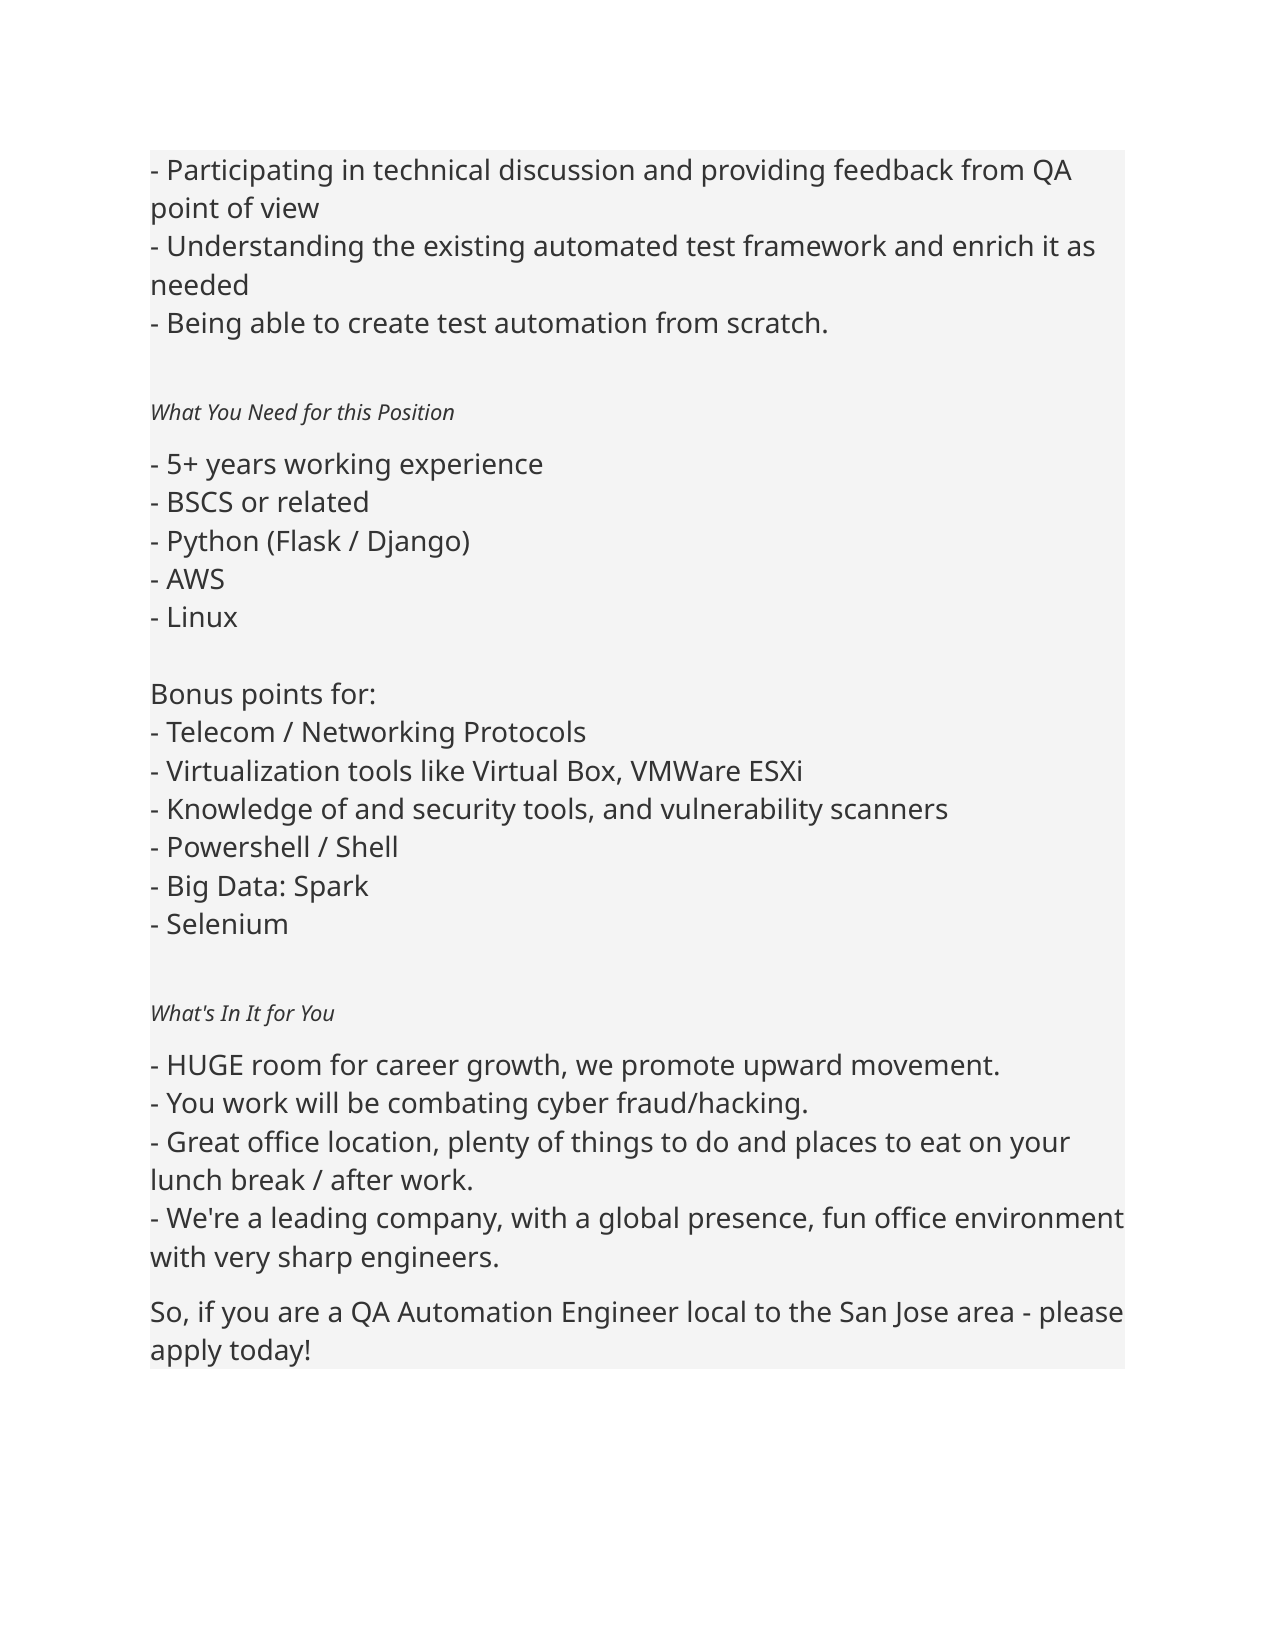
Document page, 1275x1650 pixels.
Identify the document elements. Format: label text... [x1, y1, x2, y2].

text - Participating in technical discussion and providing feedback from QA point of view - Understanding the existing automated test framework and enrich it as needed - Being able to create test automation from scratch. [150, 150, 1125, 342]
subtitle What You Need for this Position [150, 397, 1125, 427]
text So, if you are a QA Automation Engineer local to the San Jose area - please apply today! [150, 1292, 1125, 1369]
subtitle What's In It for You [150, 998, 1125, 1028]
text - HUGE room for career growth, we promote upward movement. - You work will be combating cyber fraud/hacking. - Great office location, plenty of things to do and places to eat on your lunch break / after work. - We're a leading company, with a global presence, fun office environment with very sharp engineers. [150, 1045, 1125, 1275]
text - 5+ years working experience - BSCS or related - Python (Flask / Django) - AWS - Linux Bonus points for: - Telecom / Networking Protocols - Virtualization tools like Virtual Box, VMWare ESXi - Knowledge of and security tools, and vulnerability scanners - Powershell / Shell - Big Data: Spark - Selenium [150, 444, 1125, 943]
